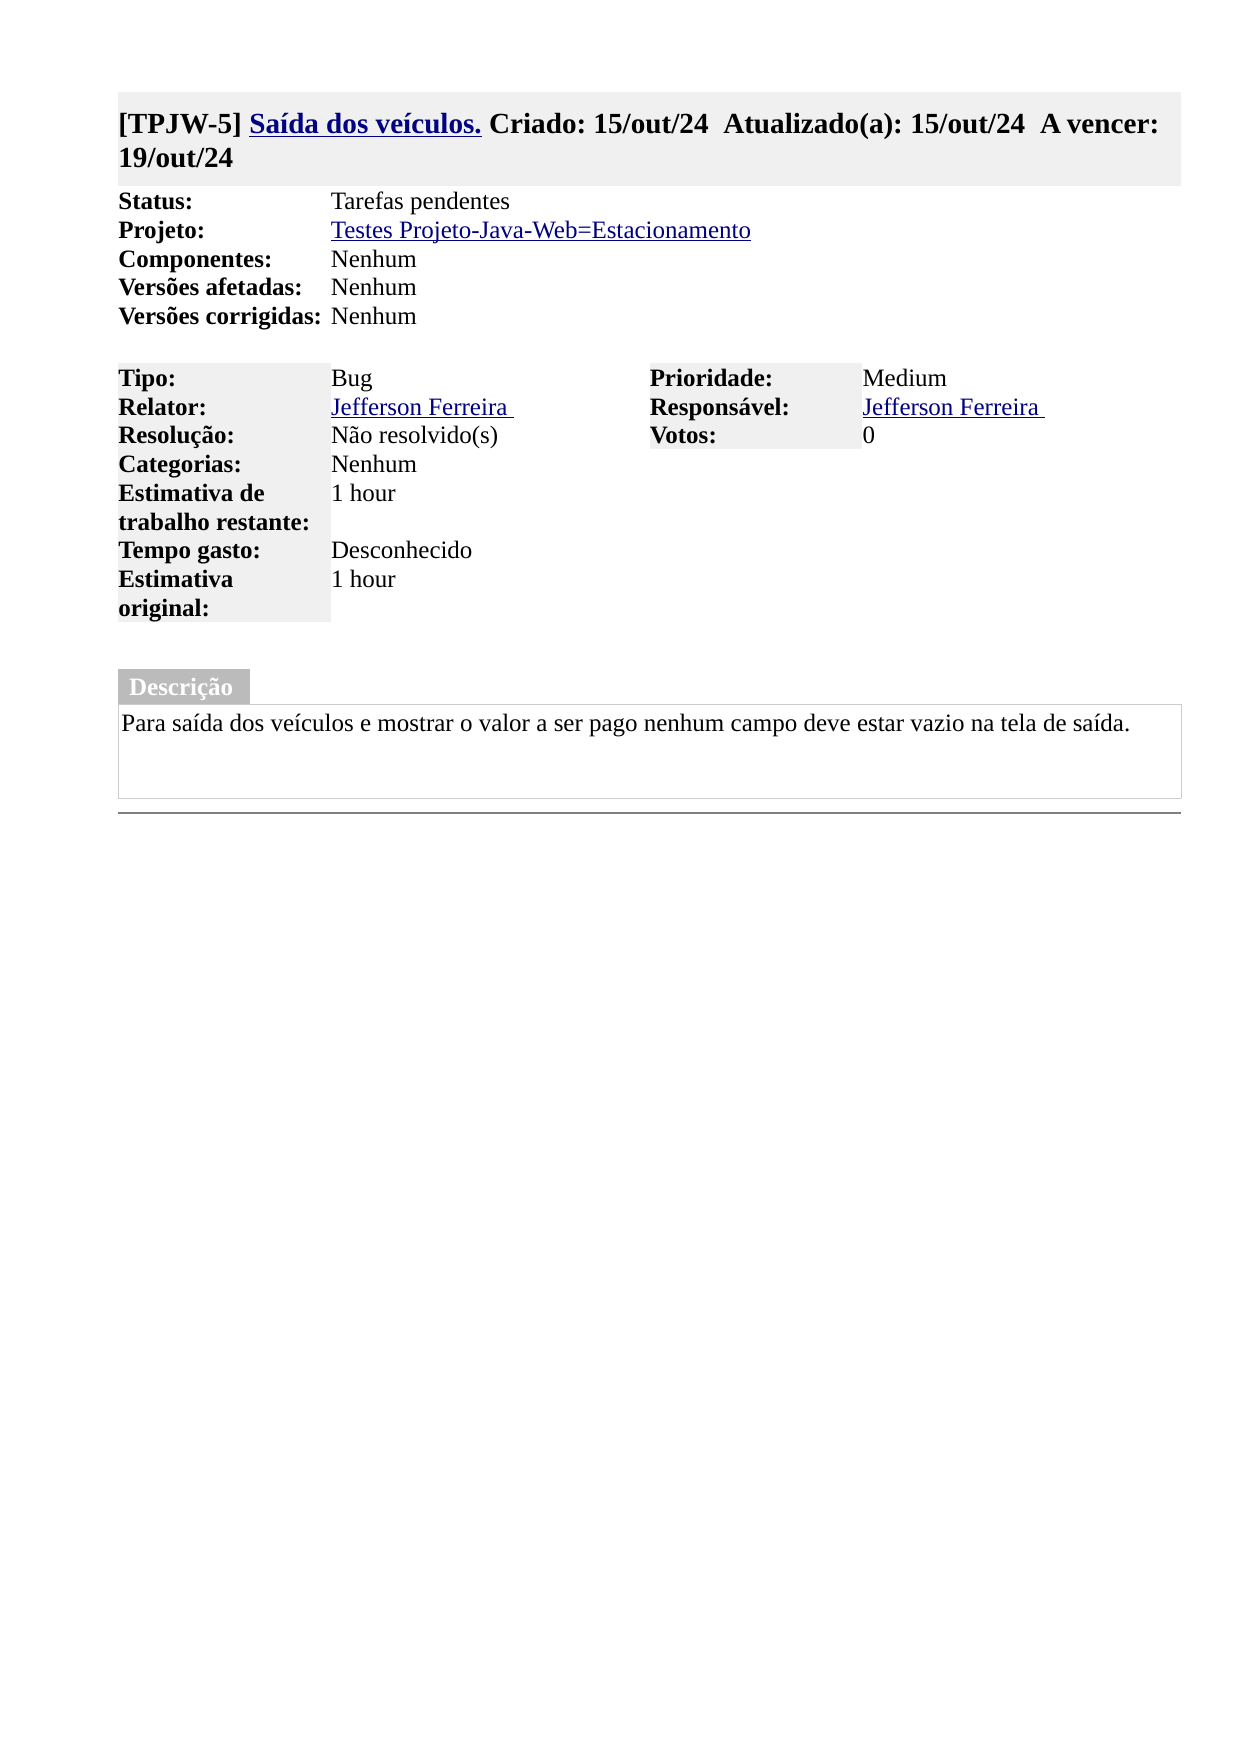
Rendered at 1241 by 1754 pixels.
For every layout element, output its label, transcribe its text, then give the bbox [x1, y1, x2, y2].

table_header Medium [862, 363, 1181, 392]
table_cell Não resolvido(s) [331, 421, 649, 449]
table_cell Status: [118, 186, 331, 215]
table_header Prioridade: [650, 363, 862, 392]
table_cell 1 hour [331, 478, 1181, 536]
table_cell Estimativa original: [118, 564, 331, 622]
table_cell Nenhum [331, 449, 1181, 478]
table_header Bug [331, 363, 649, 392]
table_cell Jefferson Ferreira [862, 392, 1181, 421]
table_cell Tarefas pendentes [331, 186, 1181, 215]
table_cell Categorias: [118, 449, 331, 478]
table_header Tipo: [118, 363, 331, 392]
table_header [250, 669, 1181, 704]
table_header Para saída dos veículos e mostrar o valor a ser pago nenhum campo deve estar vazio na tela de saída. [119, 705, 1181, 798]
table_cell Nenhum [331, 244, 1181, 272]
table_cell Versões afetadas: [118, 273, 331, 301]
table_cell Resolução: [118, 421, 331, 449]
table_header [TPJW-5] Saída dos veículos. Criado: 15/out/24 Atualizado(a): 15/out/24 A vencer: 19/out/24 [118, 92, 1181, 186]
table_cell Nenhum [331, 273, 1181, 301]
table_cell Projeto: [118, 215, 331, 244]
table_header Descrição [118, 669, 250, 704]
table_cell 1 hour [331, 564, 1181, 622]
table_cell Desconhecido [331, 536, 1181, 564]
table_cell Componentes: [118, 244, 331, 272]
table_cell Versões corrigidas: [118, 301, 331, 330]
table_cell Testes Projeto-Java-Web=Estacionamento [331, 215, 1181, 244]
table_cell Nenhum [331, 301, 1181, 330]
table_cell Votos: [650, 421, 862, 449]
table_cell Estimativa de trabalho restante: [118, 478, 331, 536]
table_cell Relator: [118, 392, 331, 421]
table_cell Responsável: [650, 392, 862, 421]
table_cell Jefferson Ferreira [331, 392, 649, 421]
table_cell Tempo gasto: [118, 536, 331, 564]
table_cell 0 [862, 421, 1181, 449]
